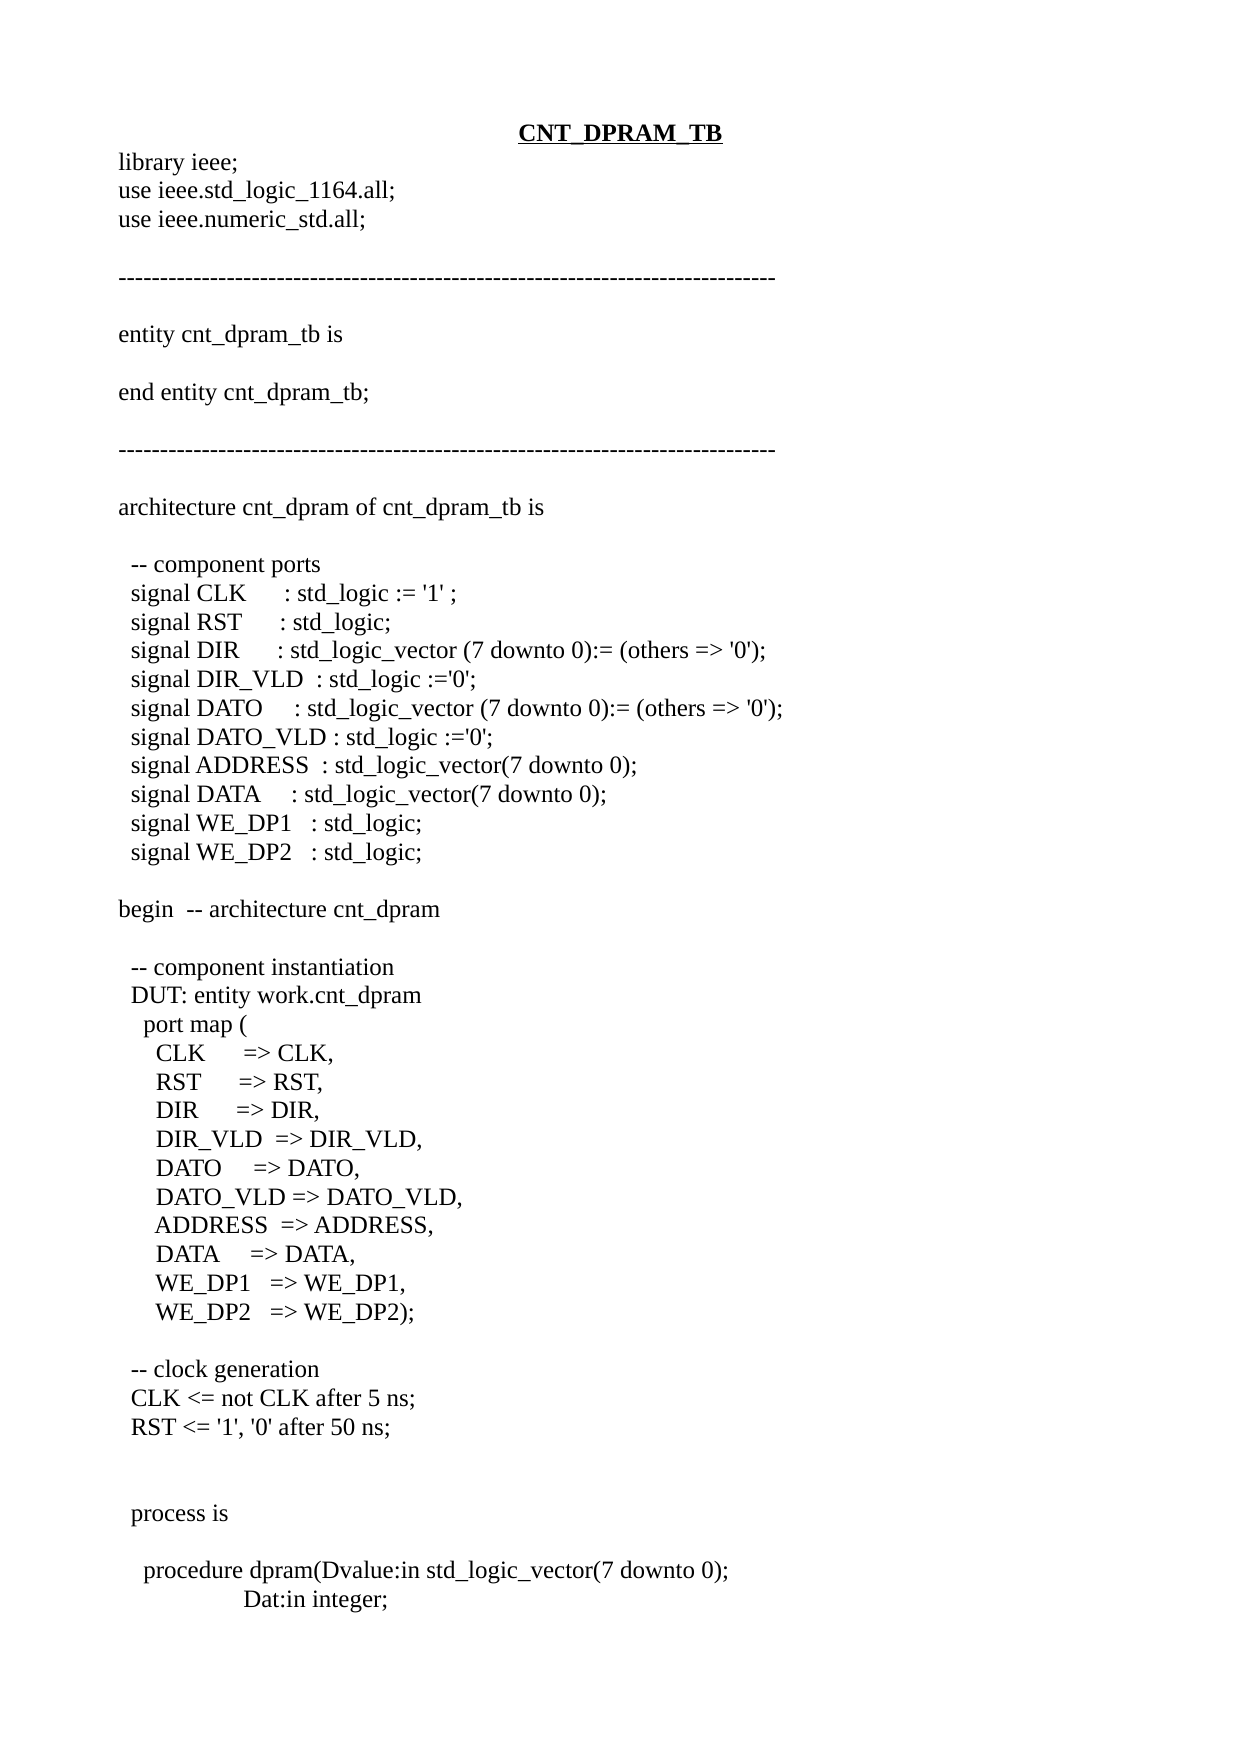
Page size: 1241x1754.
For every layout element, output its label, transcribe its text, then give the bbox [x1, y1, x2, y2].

text signal DIR : std_logic_vector (7 downto 0):= (others => '0'); [118, 636, 1122, 664]
text signal CLK : std_logic := '1' ; [118, 578, 1122, 607]
text -- clock generation [118, 1354, 1122, 1383]
text entity cnt_dpram_tb is [118, 319, 1122, 348]
text CLK => CLK, [118, 1038, 1122, 1067]
text -- component instantiation [118, 952, 1122, 981]
text DUT: entity work.cnt_dpram [118, 981, 1122, 1009]
text ------------------------------------------------------------------------------- [118, 434, 1122, 463]
text CLK <= not CLK after 5 ns; [118, 1383, 1122, 1412]
text signal DATO_VLD : std_logic :='0'; [118, 722, 1122, 751]
text RST => RST, [118, 1067, 1122, 1096]
text library ieee; [118, 147, 1122, 176]
text procedure dpram(Dvalue:in std_logic_vector(7 downto 0); [118, 1556, 1122, 1584]
text signal WE_DP2 : std_logic; [118, 837, 1122, 866]
text Dat:in integer; [118, 1584, 1122, 1613]
text signal DATA : std_logic_vector(7 downto 0); [118, 779, 1122, 808]
text signal DIR_VLD : std_logic :='0'; [118, 664, 1122, 693]
text end entity cnt_dpram_tb; [118, 377, 1122, 406]
text signal ADDRESS : std_logic_vector(7 downto 0); [118, 751, 1122, 779]
text WE_DP2 => WE_DP2); [118, 1297, 1122, 1326]
text ADDRESS => ADDRESS, [118, 1211, 1122, 1239]
text signal RST : std_logic; [118, 607, 1122, 636]
text begin -- architecture cnt_dpram [118, 894, 1122, 923]
text RST <= '1', '0' after 50 ns; [118, 1412, 1122, 1441]
text DATA => DATA, [118, 1239, 1122, 1268]
text process is [118, 1498, 1122, 1527]
text DIR => DIR, [118, 1096, 1122, 1124]
text DIR_VLD => DIR_VLD, [118, 1124, 1122, 1153]
text signal WE_DP1 : std_logic; [118, 808, 1122, 837]
text use ieee.std_logic_1164.all; [118, 176, 1122, 204]
text WE_DP1 => WE_DP1, [118, 1268, 1122, 1297]
text ------------------------------------------------------------------------------- [118, 262, 1122, 291]
text DATO_VLD => DATO_VLD, [118, 1182, 1122, 1211]
text use ieee.numeric_std.all; [118, 204, 1122, 233]
text -- component ports [118, 549, 1122, 578]
text CNT_DPRAM_TB [118, 118, 1122, 147]
text DATO => DATO, [118, 1153, 1122, 1182]
text port map ( [118, 1009, 1122, 1038]
text signal DATO : std_logic_vector (7 downto 0):= (others => '0'); [118, 693, 1122, 722]
text architecture cnt_dpram of cnt_dpram_tb is [118, 492, 1122, 521]
